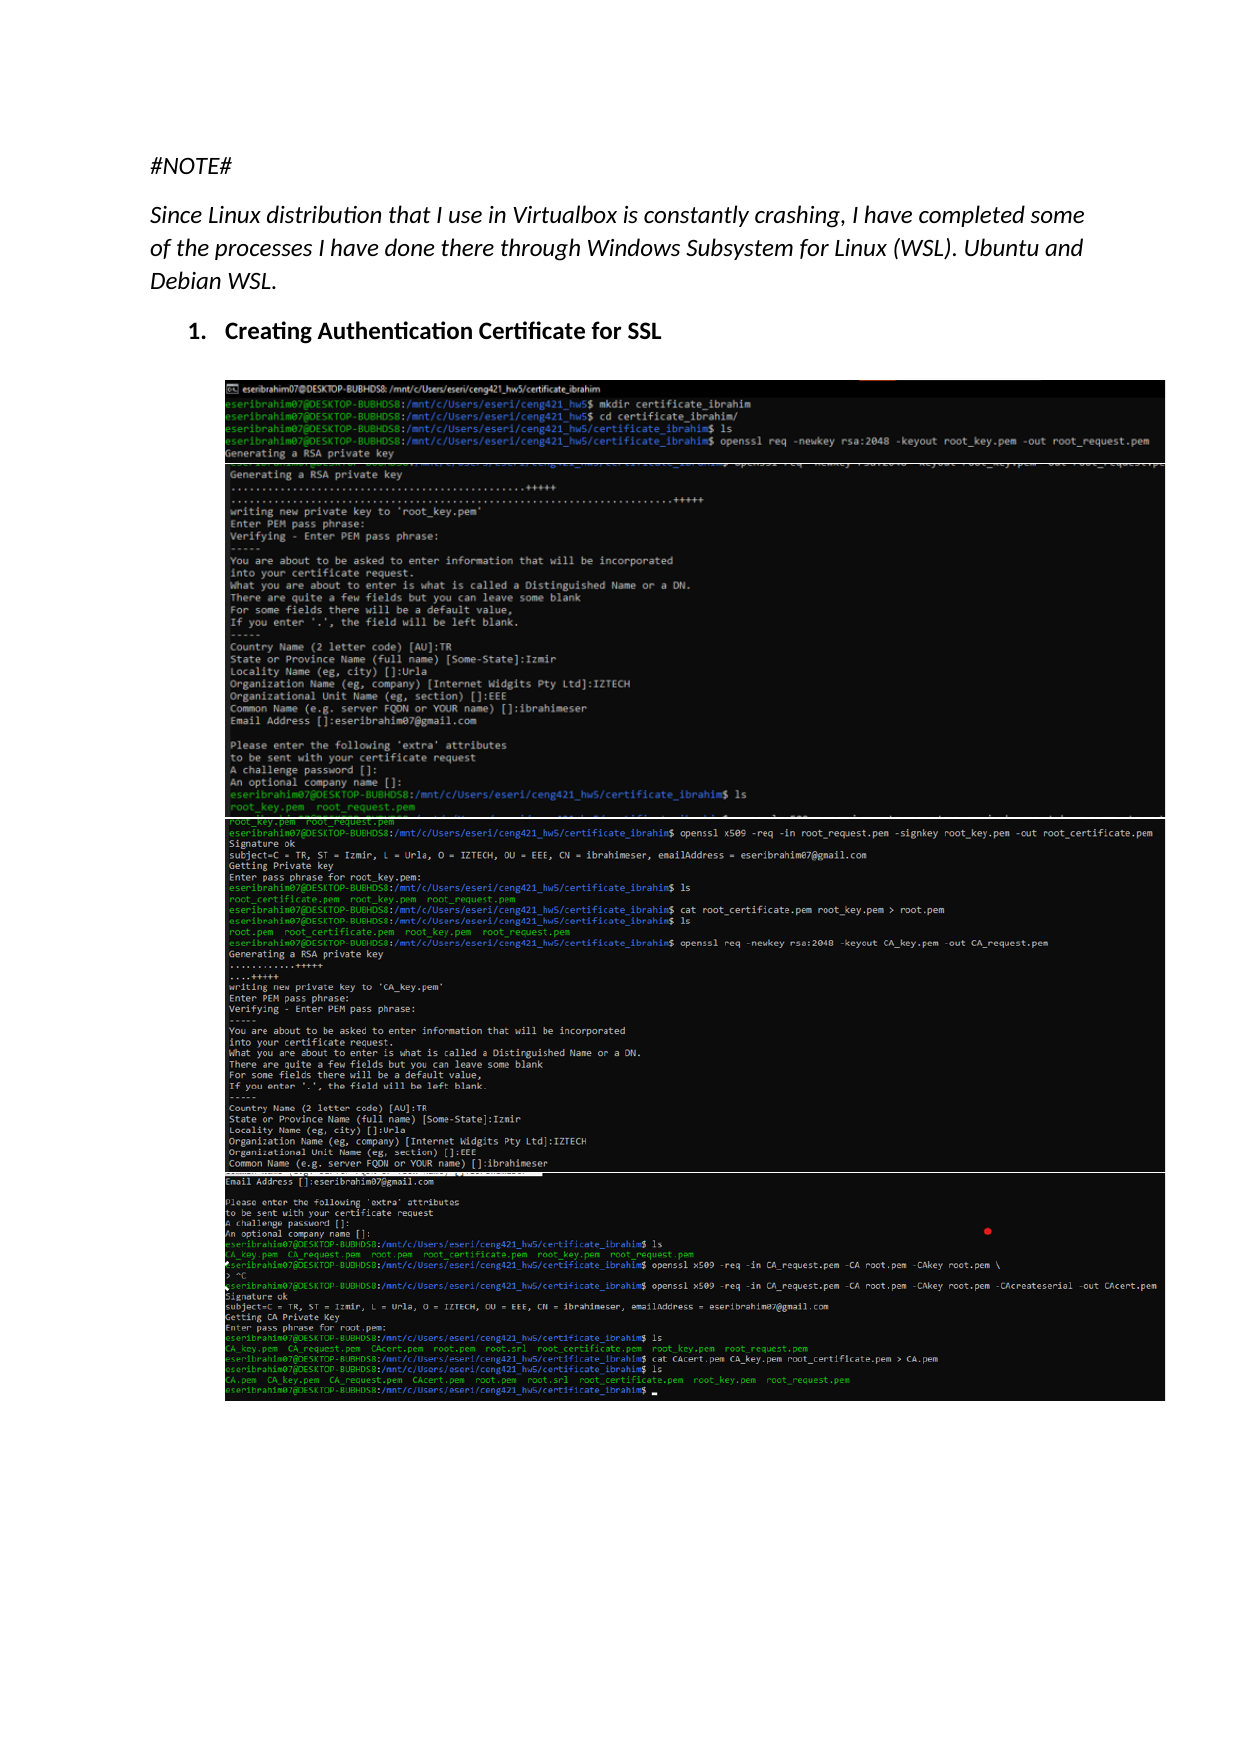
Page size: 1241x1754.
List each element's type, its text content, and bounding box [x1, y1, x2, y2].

picture [225, 464, 1166, 817]
text #NOTE# [150, 150, 1090, 181]
picture [225, 819, 1166, 1172]
text Since Linux distribution that I use in Virtualbox is constantly crashing, I have completed some of the processes I have done there through Windows Subsystem for Linux (WSL). Ubuntu and Debian WSL. [150, 199, 1090, 296]
list Creating Authentication Certificate for SSL [187, 315, 1090, 346]
picture [225, 1173, 1166, 1401]
picture [225, 380, 1166, 463]
